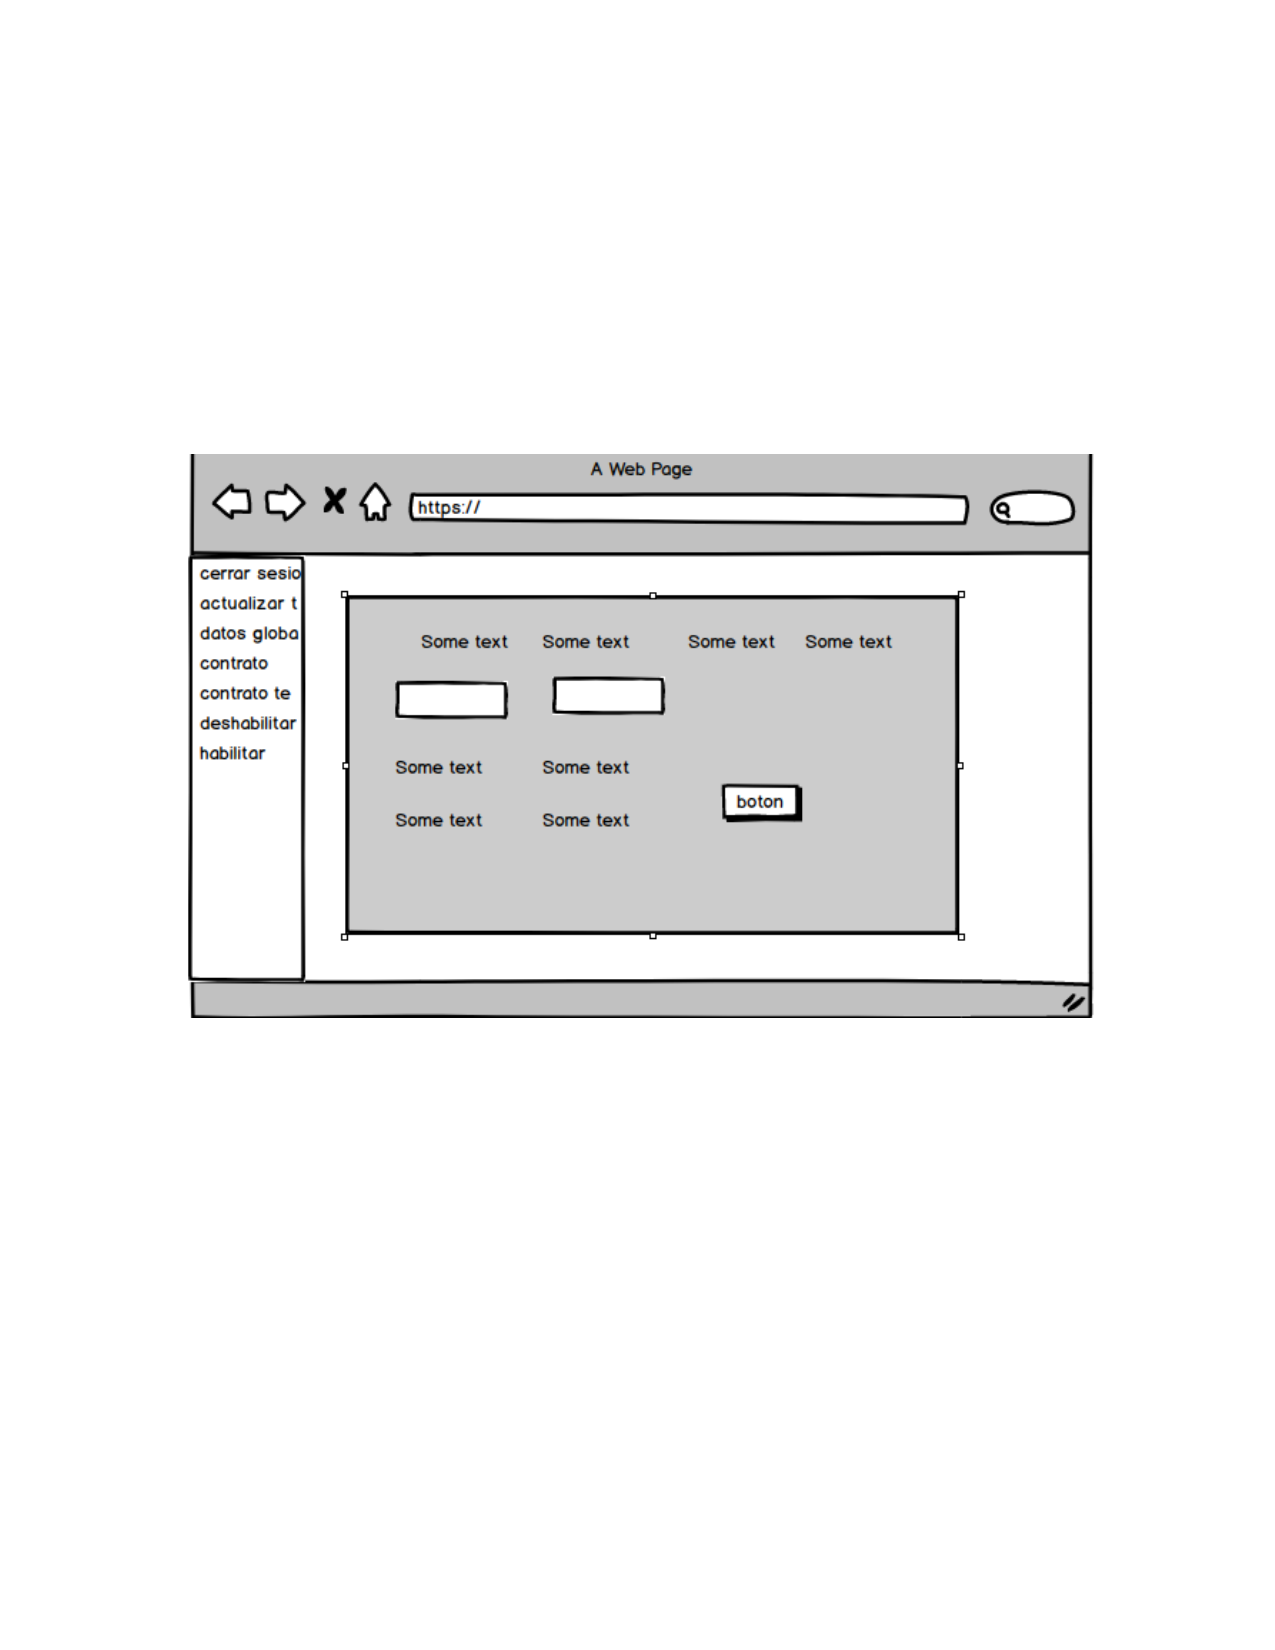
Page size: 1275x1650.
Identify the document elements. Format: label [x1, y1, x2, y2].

picture [177, 454, 1098, 1018]
